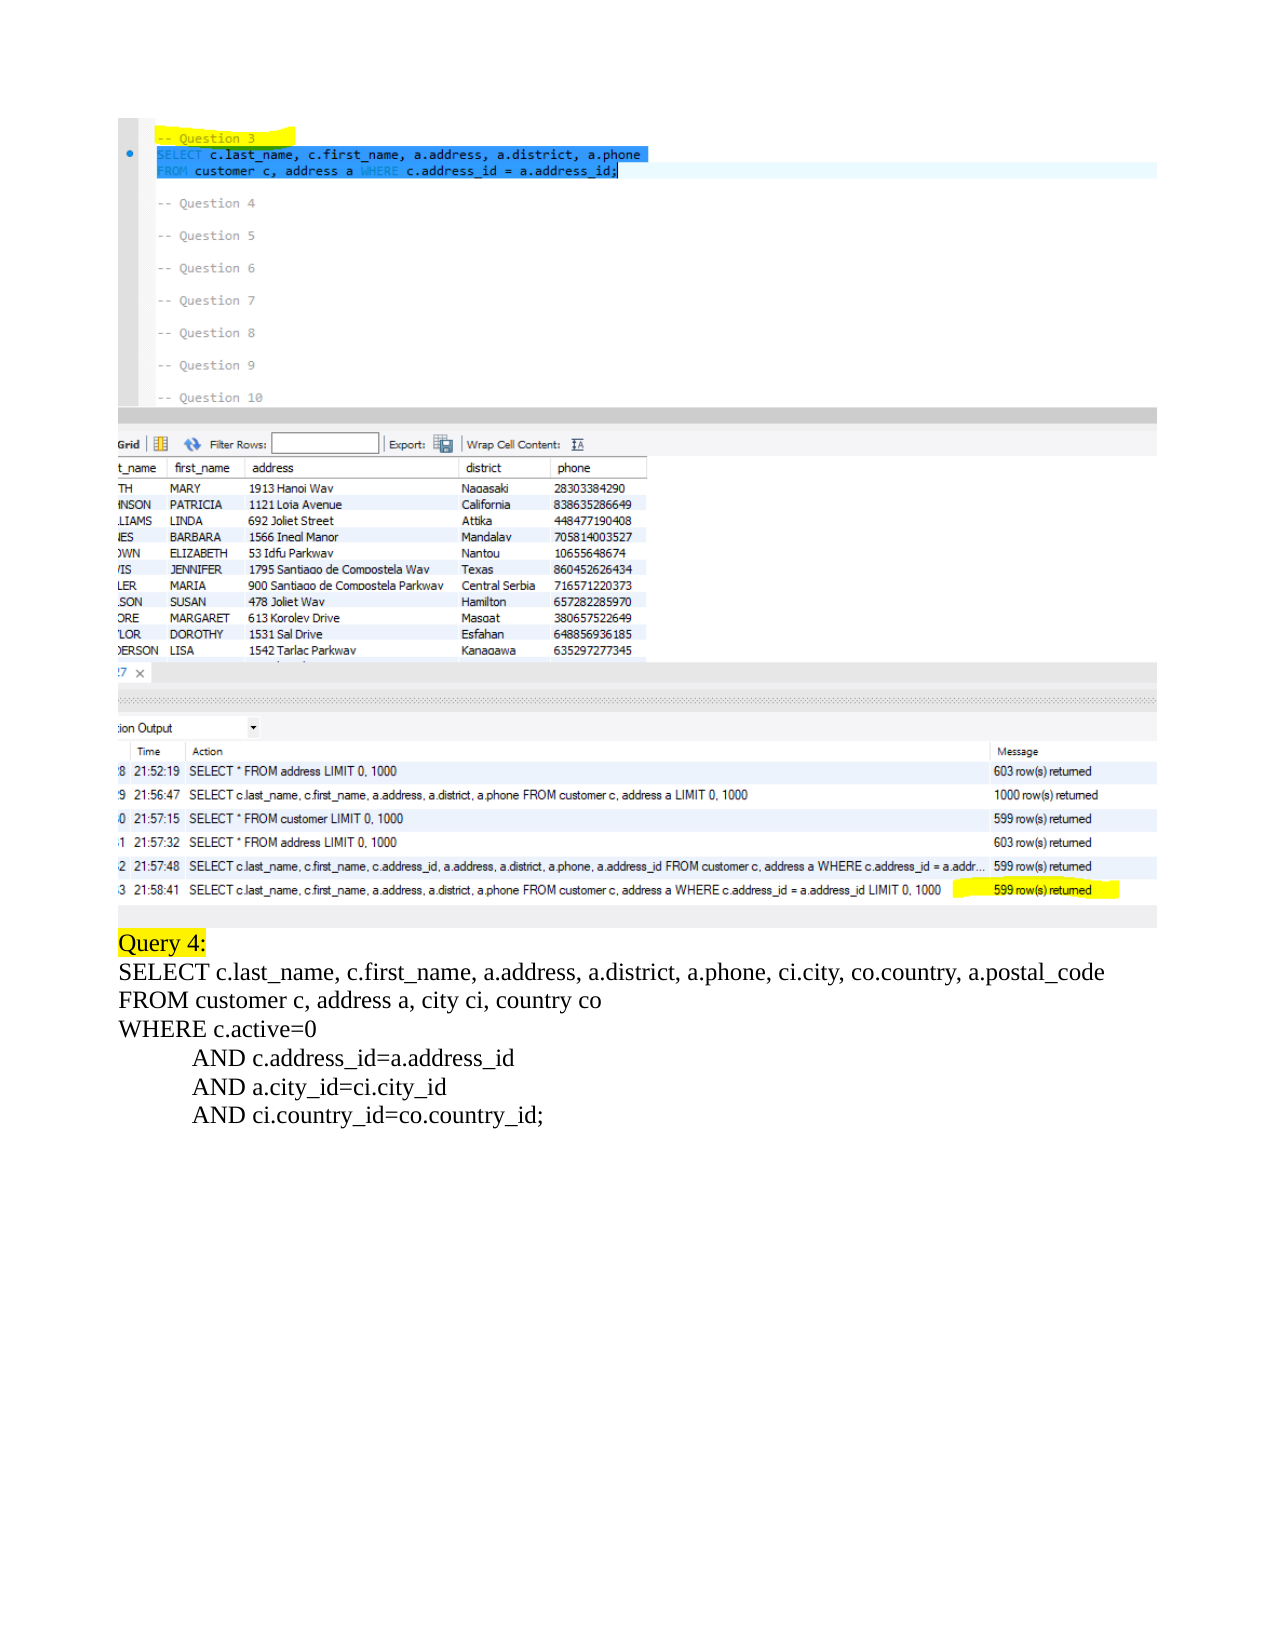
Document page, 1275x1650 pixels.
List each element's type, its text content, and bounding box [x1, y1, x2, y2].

text Query 4: [118, 928, 1157, 957]
picture [118, 118, 1157, 928]
text SELECT c.last_name, c.first_name, a.address, a.district, a.phone, ci.city, co.country, a.postal_code FROM customer c, address a, city ci, country co WHERE c.active=0 AND c.address_id=a.address_id AND a.city_id=ci.city_id AND ci.country_id=co.country_id; [118, 957, 1157, 1129]
